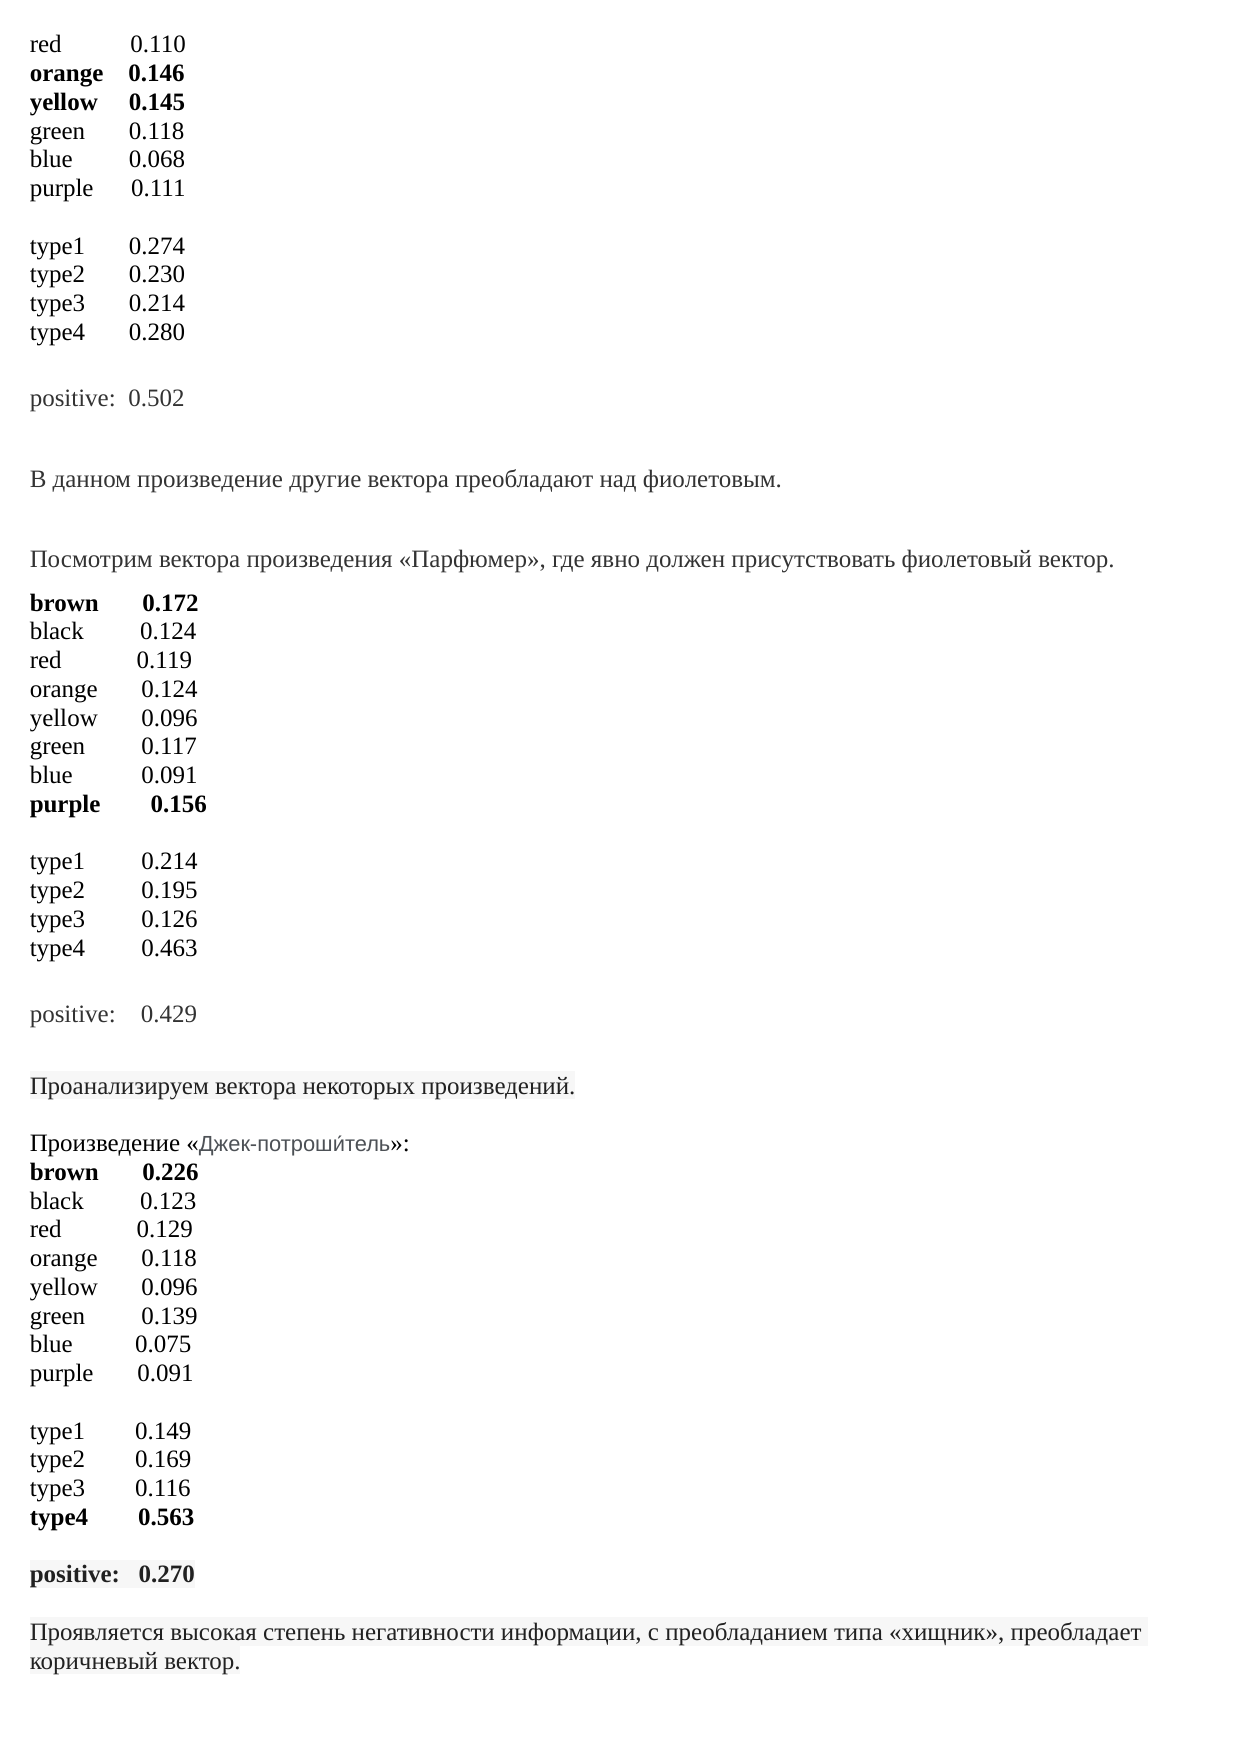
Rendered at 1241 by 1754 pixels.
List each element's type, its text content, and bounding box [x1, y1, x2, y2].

text yellow 0.096 [29, 703, 1211, 731]
text type3 0.126 [29, 904, 1211, 933]
text Проявляется высокая степень негативности информации, с преобладанием типа «хищник», преобладает коричневый вектор. [29, 1617, 1211, 1674]
text blue 0.091 [29, 760, 1211, 789]
text yellow 0.145 [29, 87, 1211, 116]
text type4 0.463 [29, 933, 1211, 961]
text orange 0.146 [29, 58, 1211, 87]
text purple 0.156 [29, 789, 1211, 818]
text green 0.139 [29, 1301, 1211, 1329]
text type2 0.230 [29, 259, 1211, 288]
text positive: 0.502 [29, 383, 1211, 412]
text green 0.118 [29, 116, 1211, 144]
text В данном произведение другие вектора преобладают над фиолетовым. [29, 464, 1211, 493]
text purple 0.111 [29, 173, 1211, 202]
text type4 0.280 [29, 317, 1211, 346]
text Произведение «Джек-потроши́тель»: [29, 1128, 1211, 1157]
text brown 0.226 [29, 1157, 1211, 1186]
text positive: 0.429 [29, 999, 1211, 1028]
text type3 0.116 [29, 1473, 1211, 1502]
text green 0.117 [29, 731, 1211, 760]
text red 0.129 [29, 1214, 1211, 1243]
text black 0.124 [29, 616, 1211, 645]
text red 0.119 [29, 645, 1211, 674]
text red 0.110 [29, 29, 1211, 58]
text type3 0.214 [29, 288, 1211, 317]
text black 0.123 [29, 1186, 1211, 1214]
text type1 0.274 [29, 231, 1211, 259]
text type4 0.563 [29, 1502, 1211, 1531]
text blue 0.075 [29, 1329, 1211, 1358]
text purple 0.091 [29, 1358, 1211, 1387]
text type1 0.214 [29, 846, 1211, 875]
text orange 0.118 [29, 1243, 1211, 1272]
text Проанализируем вектора некоторых произведений. [29, 1071, 1211, 1099]
text type2 0.169 [29, 1444, 1211, 1473]
text blue 0.068 [29, 144, 1211, 173]
text Посмотрим вектора произведения «Парфюмер», где явно должен присутствовать фиолетовый вектор. [29, 544, 1211, 573]
text type2 0.195 [29, 875, 1211, 904]
text brown 0.172 [29, 588, 1211, 616]
text positive: 0.270 [29, 1559, 1211, 1588]
text type1 0.149 [29, 1416, 1211, 1444]
text orange 0.124 [29, 674, 1211, 703]
text yellow 0.096 [29, 1272, 1211, 1301]
